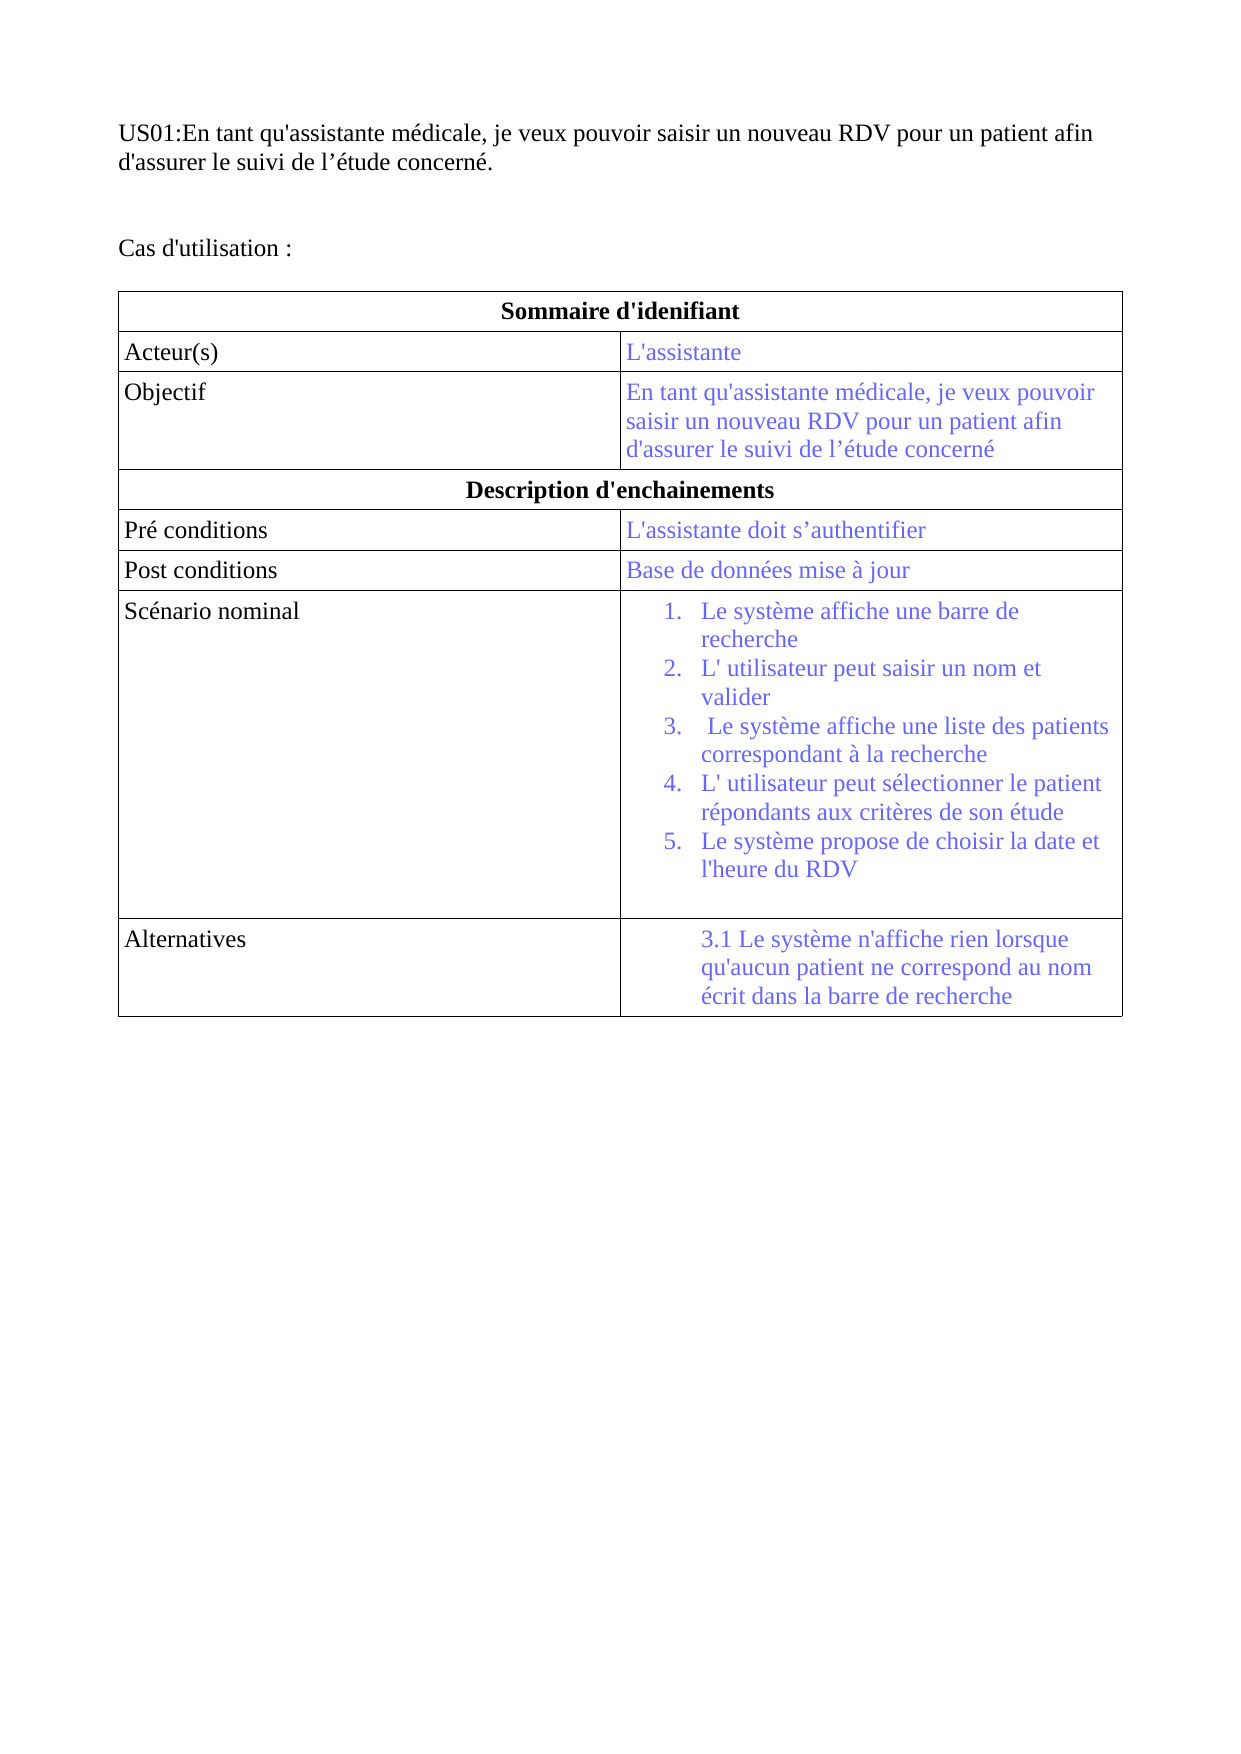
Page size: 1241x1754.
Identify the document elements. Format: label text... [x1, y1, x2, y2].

table_cell Acteur(s) [119, 332, 620, 371]
table_cell Le système affiche une barre de recherche L' utilisateur peut saisir un nom et valider Le système affiche une liste des patients correspondant à la recherche L' utilisateur peut sélectionner le patient répondants aux critères de son étude Le système propose de choisir la date et l'heure du RDV [621, 591, 1122, 918]
text Cas d'utilisation : [118, 233, 1122, 262]
table_cell Pré conditions [119, 510, 620, 550]
table_cell L'assistante doit s’authentifier [621, 510, 1122, 550]
table_cell Description d'enchainements [119, 470, 1122, 509]
table_cell En tant qu'assistante médicale, je veux pouvoir saisir un nouveau RDV pour un patient afin d'assurer le suivi de l’étude concerné [621, 372, 1122, 469]
table_cell Post conditions [119, 551, 620, 590]
text US01:En tant qu'assistante médicale, je veux pouvoir saisir un nouveau RDV pour un patient afin d'assurer le suivi de l’étude concerné. [118, 118, 1122, 176]
table_cell 3.1 Le système n'affiche rien lorsque qu'aucun patient ne correspond au nom écrit dans la barre de recherche [621, 919, 1122, 1016]
table_cell Objectif [119, 372, 620, 469]
table_cell Alternatives [119, 919, 620, 1016]
table_cell Base de données mise à jour [621, 551, 1122, 590]
table_cell L'assistante [621, 332, 1122, 371]
table_cell Scénario nominal [119, 591, 620, 918]
table_header Sommaire d'idenifiant [119, 292, 1122, 331]
